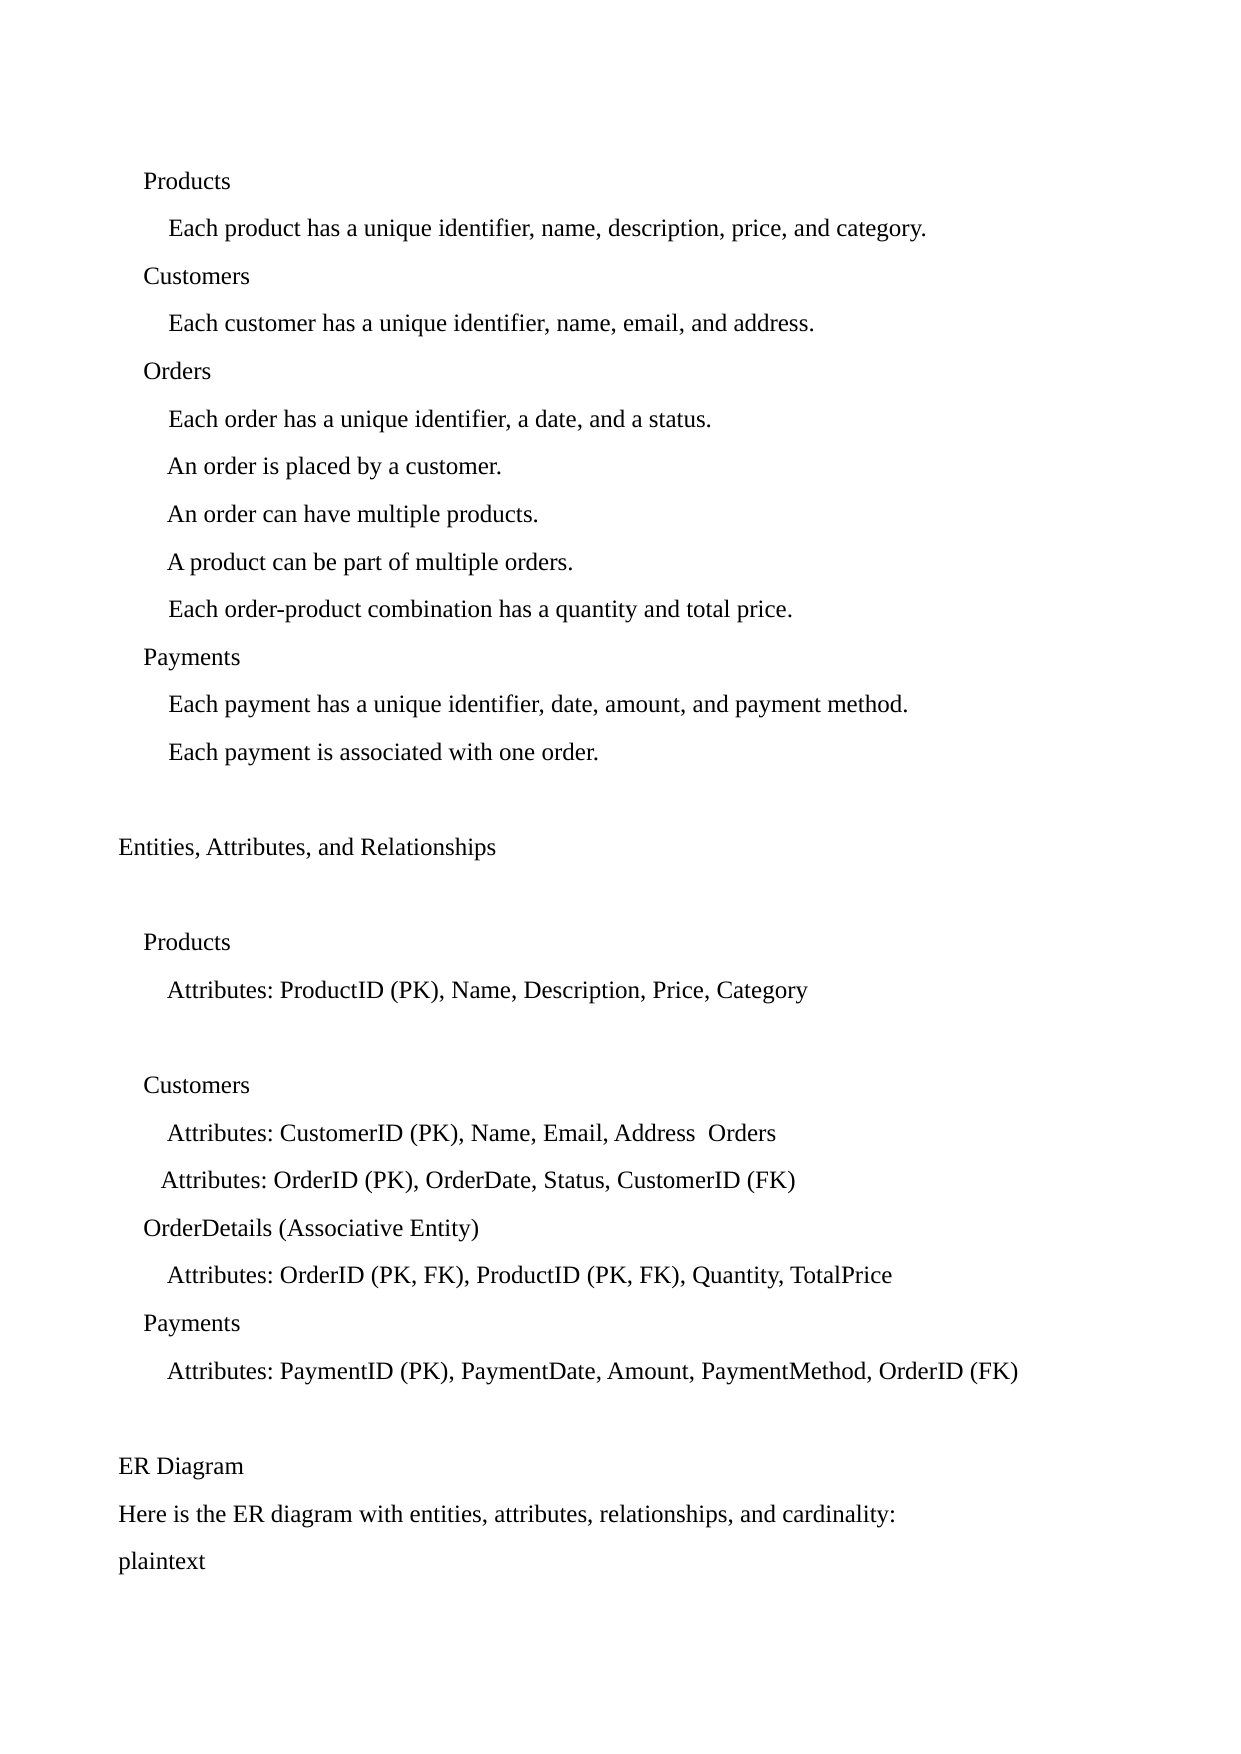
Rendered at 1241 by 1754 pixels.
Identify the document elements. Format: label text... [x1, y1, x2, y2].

text Here is the ER diagram with entities, attributes, relationships, and cardinality: [118, 1499, 1122, 1527]
text Each product has a unique identifier, name, description, price, and category. [118, 213, 1122, 242]
text Each payment is associated with one order. [118, 737, 1122, 766]
text Customers [118, 261, 1122, 290]
text Payments [118, 642, 1122, 671]
text Customers [118, 1070, 1122, 1099]
text Each order-product combination has a quantity and total price. [118, 594, 1122, 623]
text Products [118, 166, 1122, 194]
text An order can have multiple products. [118, 499, 1122, 528]
text Attributes: CustomerID (PK), Name, Email, Address Orders [118, 1118, 1122, 1147]
text Orders [118, 356, 1122, 385]
text Attributes: ProductID (PK), Name, Description, Price, Category [118, 975, 1122, 1004]
text Payments [118, 1308, 1122, 1337]
text ER Diagram [118, 1451, 1122, 1480]
text A product can be part of multiple orders. [118, 547, 1122, 575]
text Products [118, 927, 1122, 956]
text Attributes: PaymentID (PK), PaymentDate, Amount, PaymentMethod, OrderID (FK) [118, 1356, 1122, 1384]
text plaintext [118, 1546, 1122, 1575]
text Each order has a unique identifier, a date, and a status. [118, 404, 1122, 432]
text An order is placed by a customer. [118, 451, 1122, 480]
text OrderDetails (Associative Entity) [118, 1213, 1122, 1242]
text Each payment has a unique identifier, date, amount, and payment method. [118, 689, 1122, 718]
text Attributes: OrderID (PK), OrderDate, Status, CustomerID (FK) [118, 1165, 1122, 1194]
text Entities, Attributes, and Relationships [118, 832, 1122, 861]
text Each customer has a unique identifier, name, email, and address. [118, 308, 1122, 337]
text Attributes: OrderID (PK, FK), ProductID (PK, FK), Quantity, TotalPrice [118, 1261, 1122, 1289]
